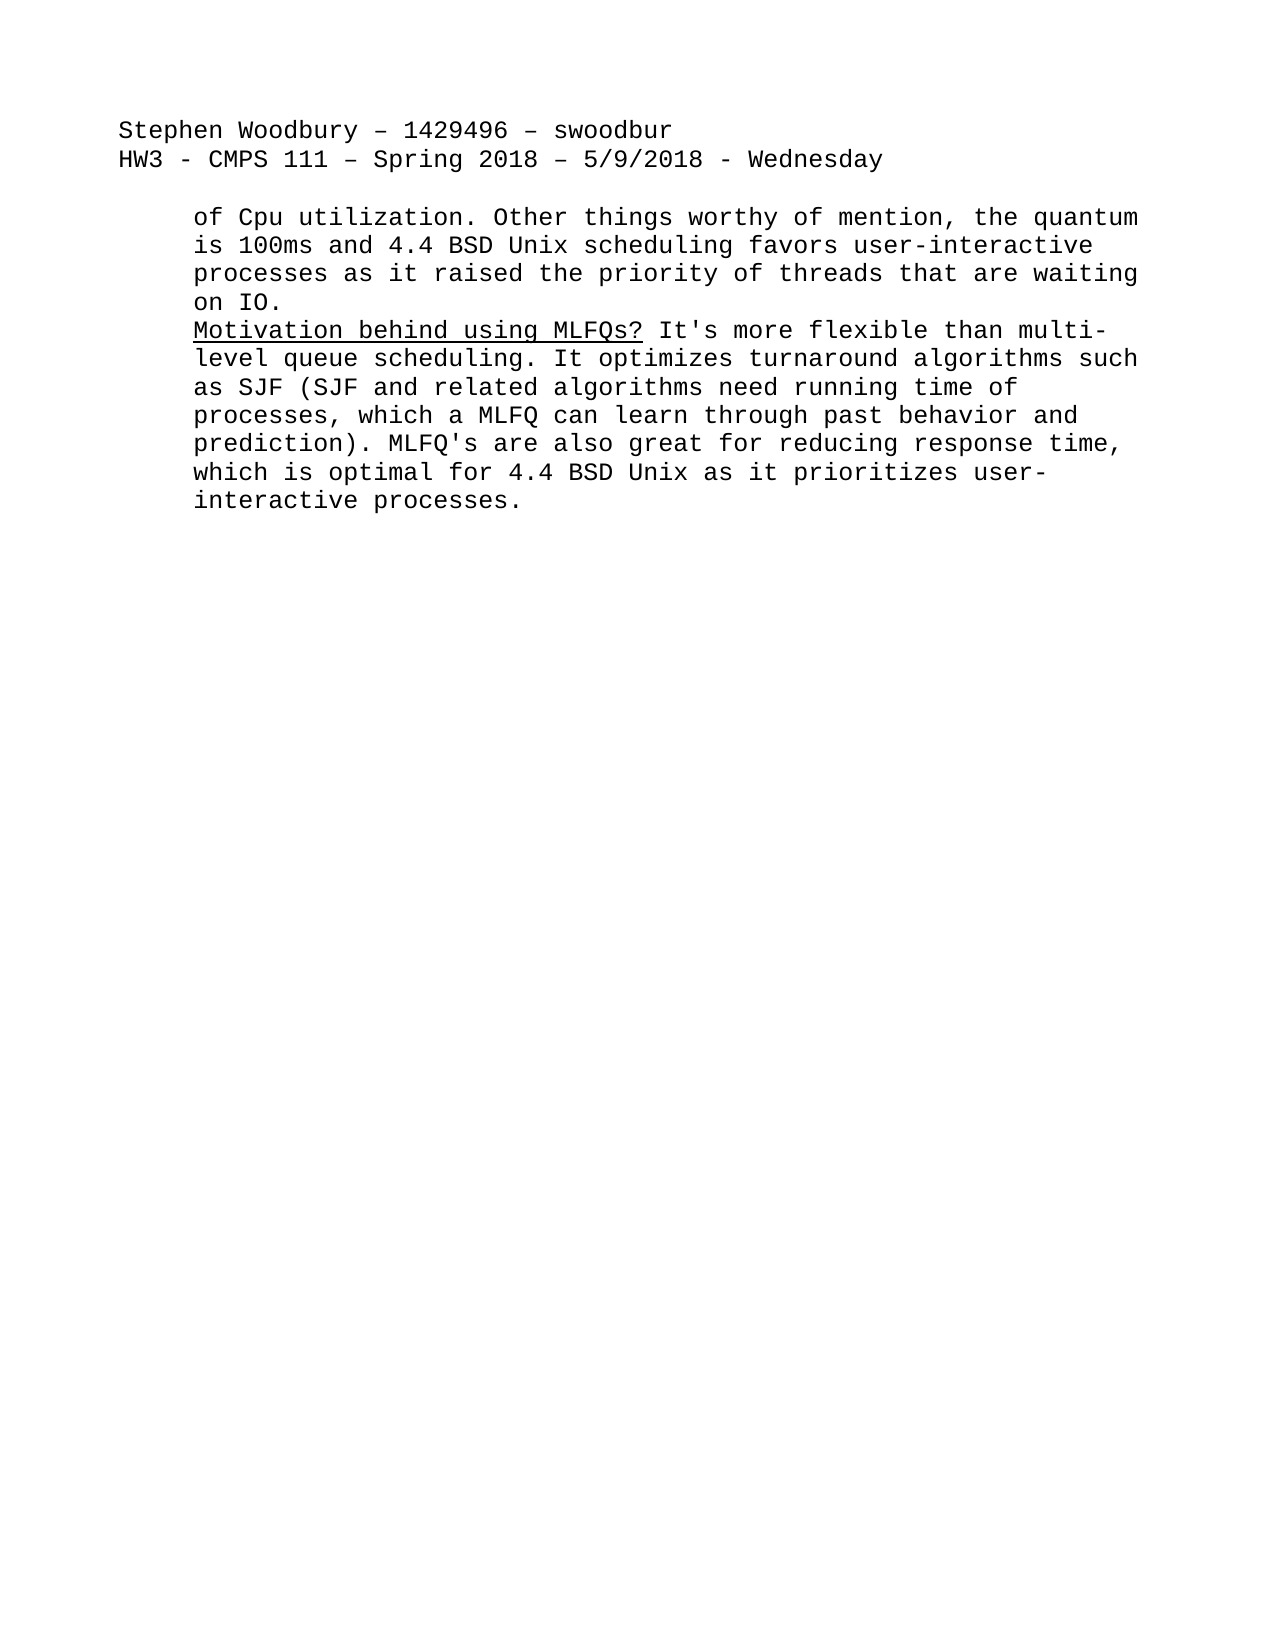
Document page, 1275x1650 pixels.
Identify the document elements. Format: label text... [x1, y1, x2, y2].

list Motivation behind using MLFQs? It's more flexible than multi-level queue scheduling. It optimizes turnaround algorithms such as SJF (SJF and related algorithms need running time of processes, which a MLFQ can learn through past behavior and prediction). MLFQ's are also great for reducing response time, which is optimal for 4.4 BSD Unix as it prioritizes user-interactive processes. [156, 318, 1157, 516]
list of Cpu utilization. Other things worthy of mention, the quantum is 100ms and 4.4 BSD Unix scheduling favors user-interactive processes as it raised the priority of threads that are waiting on IO. [156, 204, 1157, 318]
